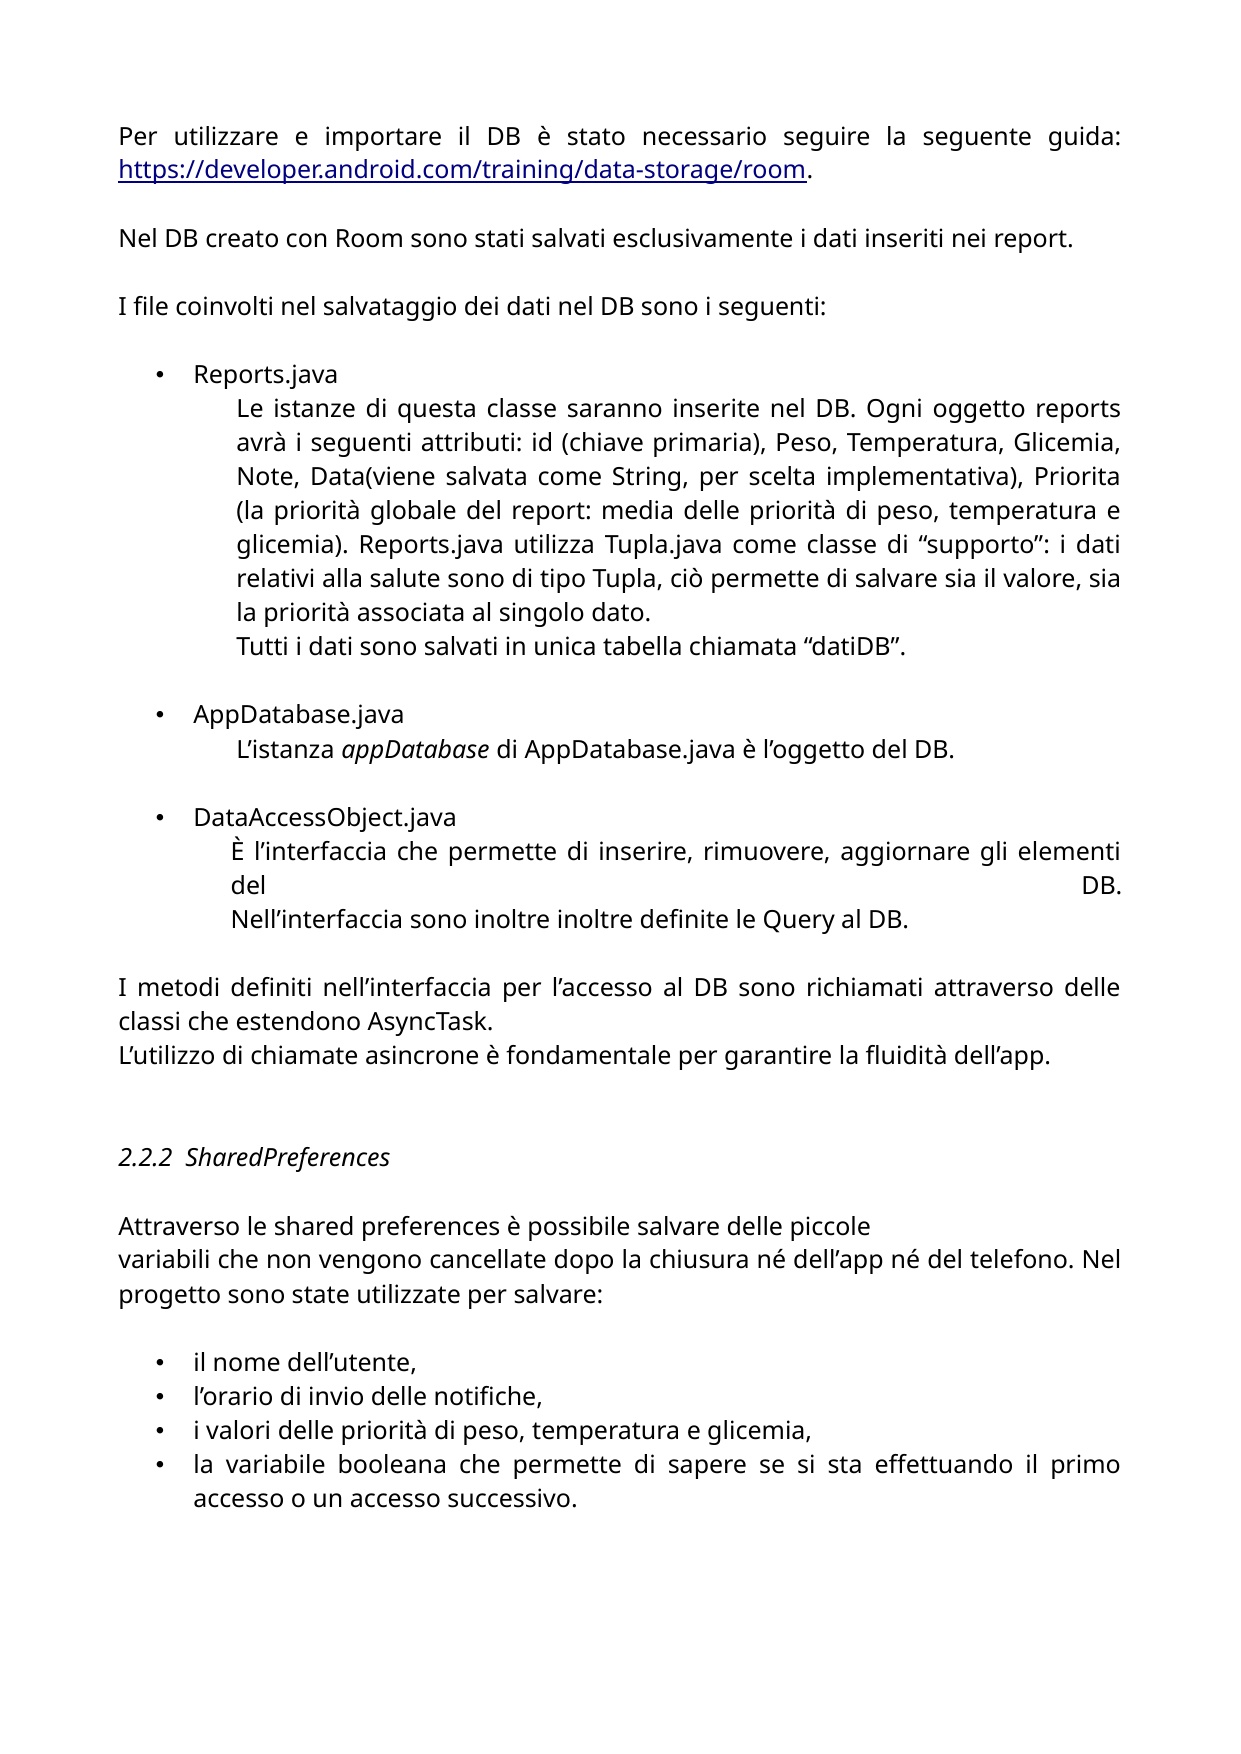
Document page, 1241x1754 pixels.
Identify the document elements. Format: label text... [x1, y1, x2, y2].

list Le istanze di questa classe saranno inserite nel DB. Ogni oggetto reports avrà i seguenti attributi: id (chiave primaria), Peso, Temperatura, Glicemia, Note, Data(viene salvata come String, per scelta implementativa), Priorita (la priorità globale del report: media delle priorità di peso, temperatura e glicemia). Reports.java utilizza Tupla.java come classe di “supporto”: i dati relativi alla salute sono di tipo Tupla, ciò permette di salvare sia il valore, sia la priorità associata al singolo dato. [201, 391, 1122, 629]
list la variabile booleana che permette di sapere se si sta effettuando il primo accesso o un accesso successivo. [156, 1447, 1122, 1515]
list DataAccessObject.java [156, 799, 1122, 833]
text Nel DB creato con Room sono stati salvati esclusivamente i dati inseriti nei report. [118, 220, 1122, 254]
text I file coinvolti nel salvataggio dei dati nel DB sono i seguenti: [118, 288, 1122, 322]
list È l’interfaccia che permette di inserire, rimuovere, aggiornare gli elementi del DB. Nell’interfaccia sono inoltre inoltre definite le Query al DB. [195, 833, 1122, 936]
text L’utilizzo di chiamate asincrone è fondamentale per garantire la fluidità dell’app. [118, 1038, 1122, 1072]
list l’orario di invio delle notifiche, [156, 1378, 1122, 1412]
list il nome dell’utente, [156, 1344, 1122, 1378]
text Attraverso le shared preferences è possibile salvare delle piccole [118, 1208, 1122, 1242]
list i valori delle priorità di peso, temperatura e glicemia, [156, 1412, 1122, 1447]
text I metodi definiti nell’interfaccia per l’accesso al DB sono richiamati attraverso delle classi che estendono AsyncTask. [118, 970, 1122, 1038]
text 2.2.2 SharedPreferences [118, 1140, 1122, 1174]
text Per utilizzare e importare il DB è stato necessario seguire la seguente guida: https://developer.android.com/training/data-storage/room. [118, 118, 1122, 186]
text variabili che non vengono cancellate dopo la chiusura né dell’app né del telefono. Nel progetto sono state utilizzate per salvare: [118, 1242, 1122, 1310]
list AppDatabase.java [156, 697, 1122, 731]
list L’istanza appDatabase di AppDatabase.java è l’oggetto del DB. [201, 731, 1122, 765]
list Reports.java [156, 357, 1122, 391]
list Tutti i dati sono salvati in unica tabella chiamata “datiDB”. [201, 629, 1122, 663]
